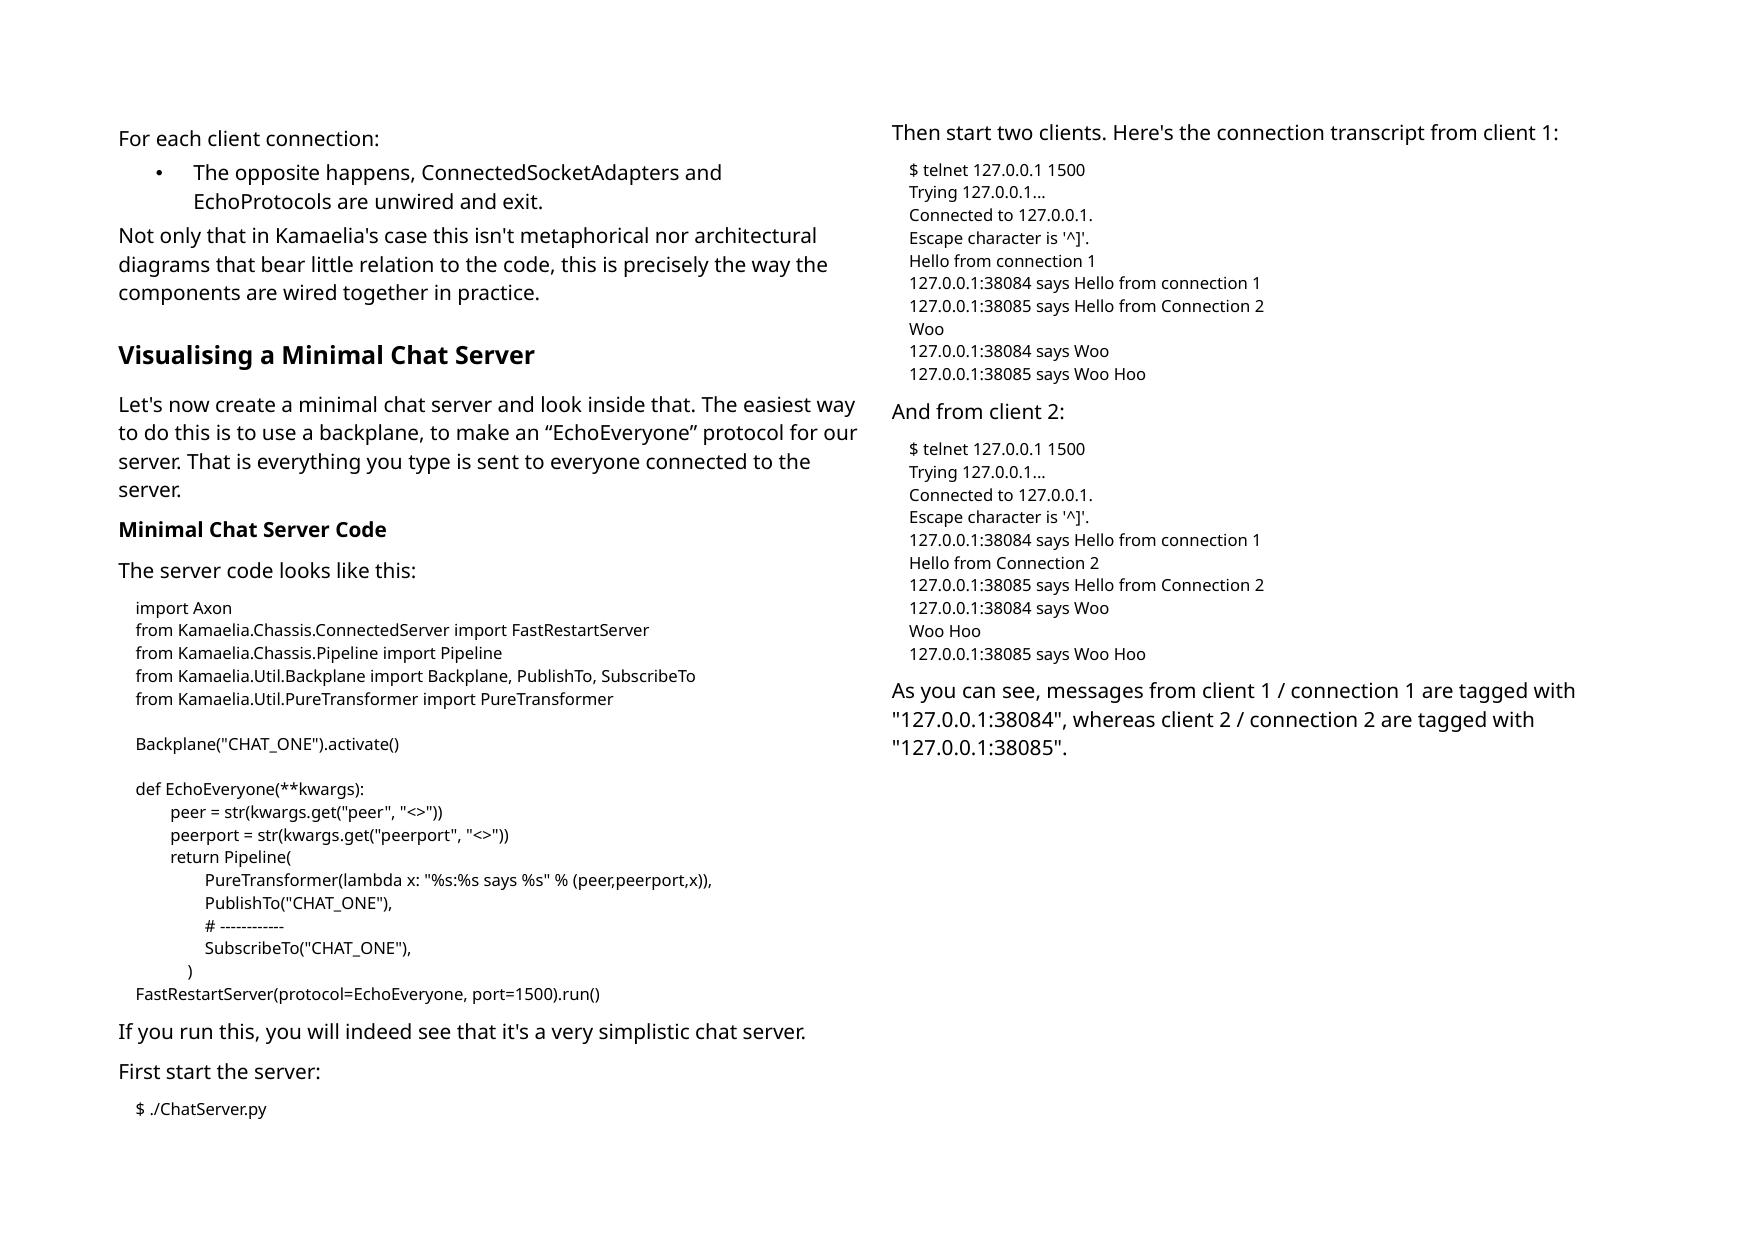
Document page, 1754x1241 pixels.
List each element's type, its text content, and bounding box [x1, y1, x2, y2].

text $ telnet 127.0.0.1 1500 Trying 127.0.0.1... Connected to 127.0.0.1. Escape character is '^]'. 127.0.0.1:38084 says Hello from connection 1 Hello from Connection 2 127.0.0.1:38085 says Hello from Connection 2 127.0.0.1:38084 says Woo Woo Hoo 127.0.0.1:38085 says Woo Hoo [892, 438, 1636, 665]
text The server code looks like this: [118, 556, 862, 584]
text $ telnet 127.0.0.1 1500 Trying 127.0.0.1... Connected to 127.0.0.1. Escape character is '^]'. Hello from connection 1 127.0.0.1:38084 says Hello from connection 1 127.0.0.1:38085 says Hello from Connection 2 Woo 127.0.0.1:38084 says Woo 127.0.0.1:38085 says Woo Hoo [892, 158, 1636, 386]
text $ ./ChatServer.py [118, 1097, 862, 1120]
text If you run this, you will indeed see that it's a very simplistic chat server. [118, 1017, 862, 1045]
text import Axon from Kamaelia.Chassis.ConnectedServer import FastRestartServer from Kamaelia.Chassis.Pipeline import Pipeline from Kamaelia.Util.Backplane import Backplane, PublishTo, SubscribeTo from Kamaelia.Util.PureTransformer import PureTransformer Backplane("CHAT_ONE").activate() def EchoEveryone(**kwargs): peer = str(kwargs.get("peer", "<>")) peerport = str(kwargs.get("peerport", "<>")) return Pipeline( PureTransformer(lambda x: "%s:%s says %s" % (peer,peerport,x)), PublishTo("CHAT_ONE"), # ------------ SubscribeTo("CHAT_ONE"), ) FastRestartServer(protocol=EchoEveryone, port=1500).run() [118, 596, 862, 1005]
text And from client 2: [892, 397, 1636, 426]
text Let's now create a minimal chat server and look inside that. The easiest way to do this is to use a backplane, to make an “EchoEveryone” protocol for our server. That is everything you type is sent to everyone connected to the server. [118, 390, 862, 504]
list The opposite happens, ConnectedSocketAdapters and EchoProtocols are unwired and exit. [156, 158, 862, 215]
text Not only that in Kamaelia's case this isn't metaphorical nor architectural diagrams that bear little relation to the code, this is precisely the way the components are wired together in practice. [118, 221, 862, 307]
text Then start two clients. Here's the connection transcript from client 1: [892, 118, 1636, 147]
subtitle Visualising a Minimal Chat Server [118, 337, 862, 372]
text First start the server: [118, 1057, 862, 1086]
subtitle Minimal Chat Server Code [118, 516, 862, 544]
text As you can see, messages from client 1 / connection 1 are tagged with "127.0.0.1:38084", whereas client 2 / connection 2 are tagged with "127.0.0.1:38085". [892, 677, 1636, 762]
text For each client connection: [118, 124, 862, 152]
